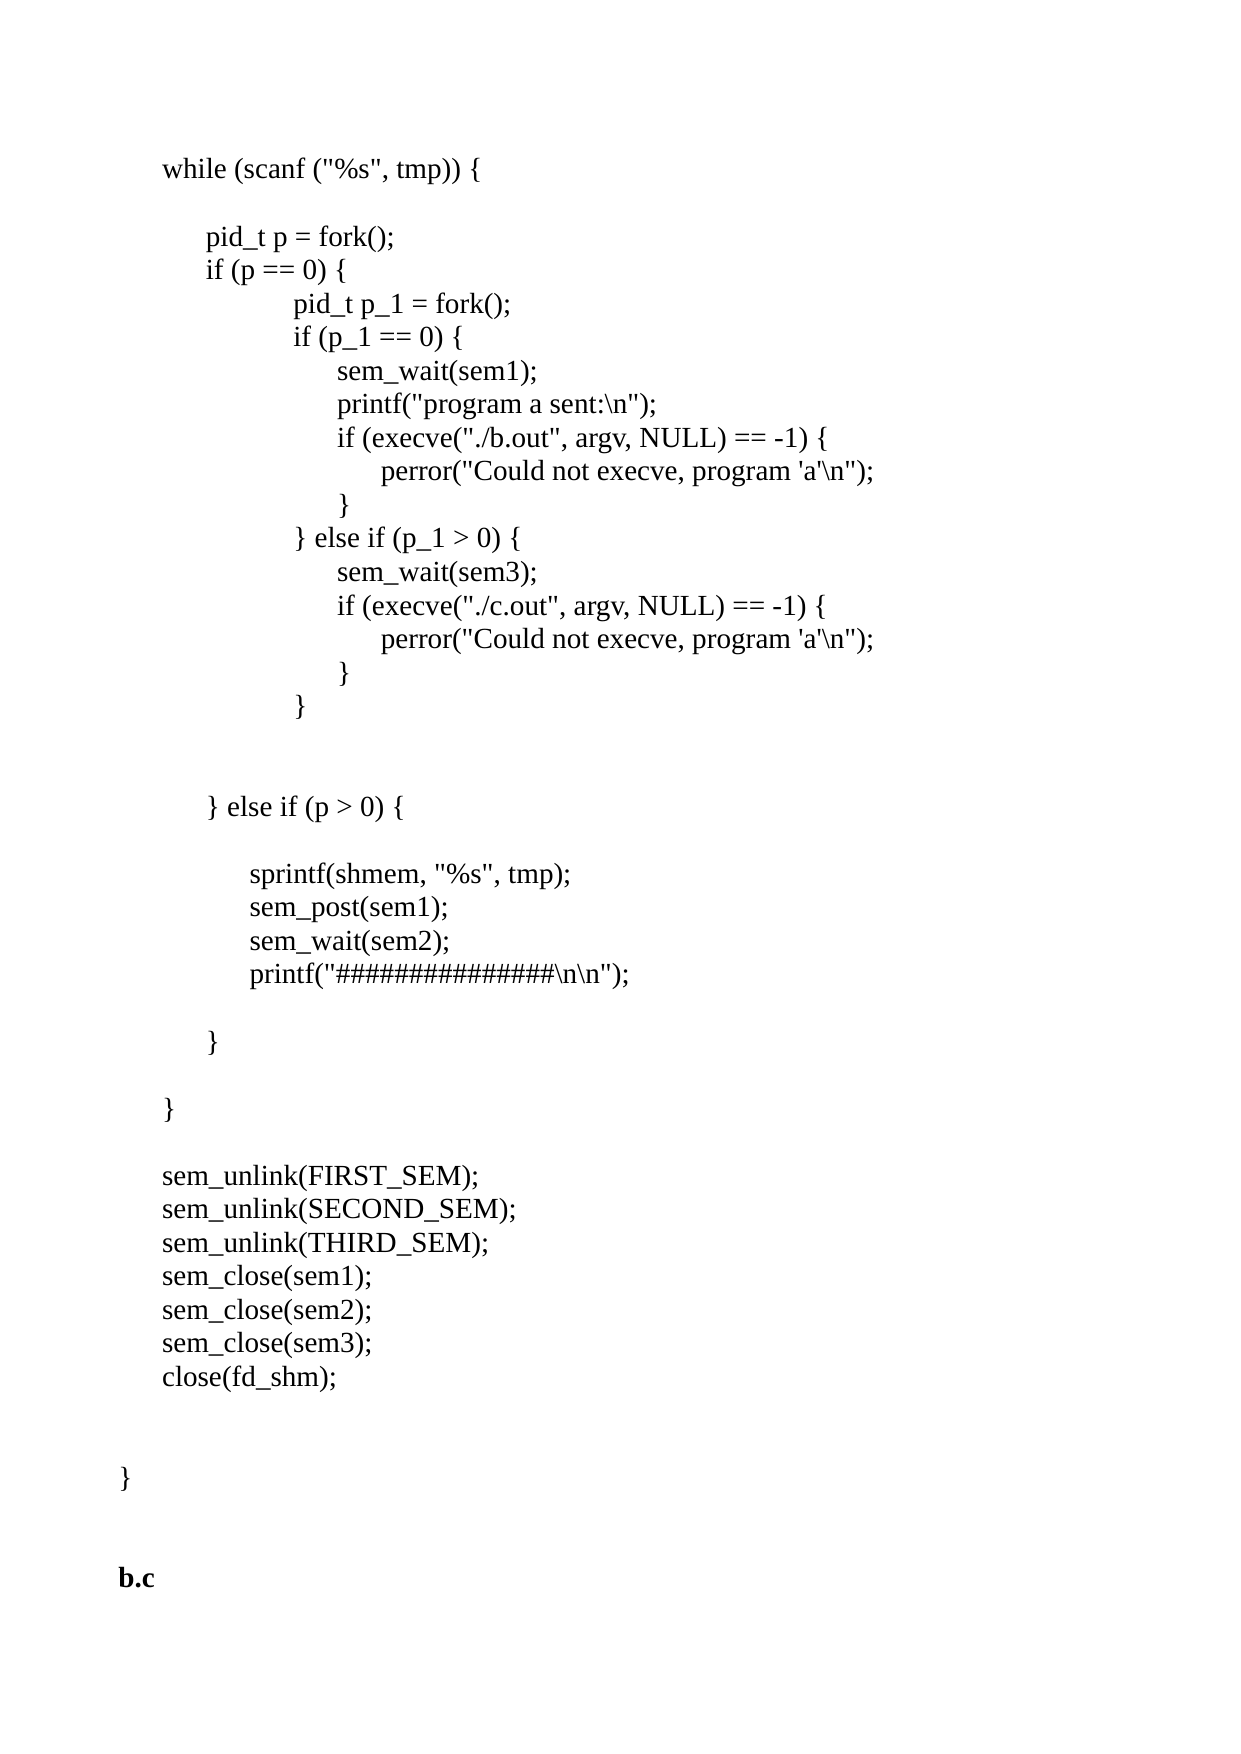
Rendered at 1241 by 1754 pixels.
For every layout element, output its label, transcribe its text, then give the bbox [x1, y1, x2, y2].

text pid_t p = fork(); [118, 219, 1122, 252]
text if (execve("./c.out", argv, NULL) == -1) { [118, 588, 1122, 621]
text } [118, 1460, 1122, 1493]
text sem_post(sem1); [118, 889, 1122, 923]
text } [118, 655, 1122, 688]
text sem_unlink(THIRD_SEM); [118, 1225, 1122, 1258]
text } else if (p > 0) { [118, 789, 1122, 822]
text sem_close(sem2); [118, 1292, 1122, 1326]
text sem_wait(sem1); [118, 353, 1122, 386]
text printf("###############\n\n"); [118, 957, 1122, 990]
text } [118, 688, 1122, 722]
text sem_wait(sem2); [118, 923, 1122, 957]
text sem_close(sem1); [118, 1258, 1122, 1292]
text close(fd_shm); [118, 1359, 1122, 1393]
text perror("Could not execve, program 'a'\n"); [118, 621, 1122, 655]
text sem_unlink(SECOND_SEM); [118, 1191, 1122, 1225]
text } [118, 487, 1122, 521]
text } [118, 1091, 1122, 1124]
text } [118, 1024, 1122, 1057]
text sem_unlink(FIRST_SEM); [118, 1158, 1122, 1191]
text if (p == 0) { [118, 252, 1122, 286]
text printf("program a sent:\n"); [118, 386, 1122, 420]
text if (execve("./b.out", argv, NULL) == -1) { [118, 420, 1122, 453]
text perror("Could not execve, program 'a'\n"); [118, 453, 1122, 487]
text pid_t p_1 = fork(); [118, 286, 1122, 319]
text b.c [118, 1560, 1122, 1594]
text if (p_1 == 0) { [118, 319, 1122, 353]
text sem_wait(sem3); [118, 554, 1122, 588]
text sprintf(shmem, "%s", tmp); [118, 856, 1122, 889]
text sem_close(sem3); [118, 1326, 1122, 1359]
text while (scanf ("%s", tmp)) { [118, 152, 1122, 185]
text } else if (p_1 > 0) { [118, 521, 1122, 554]
